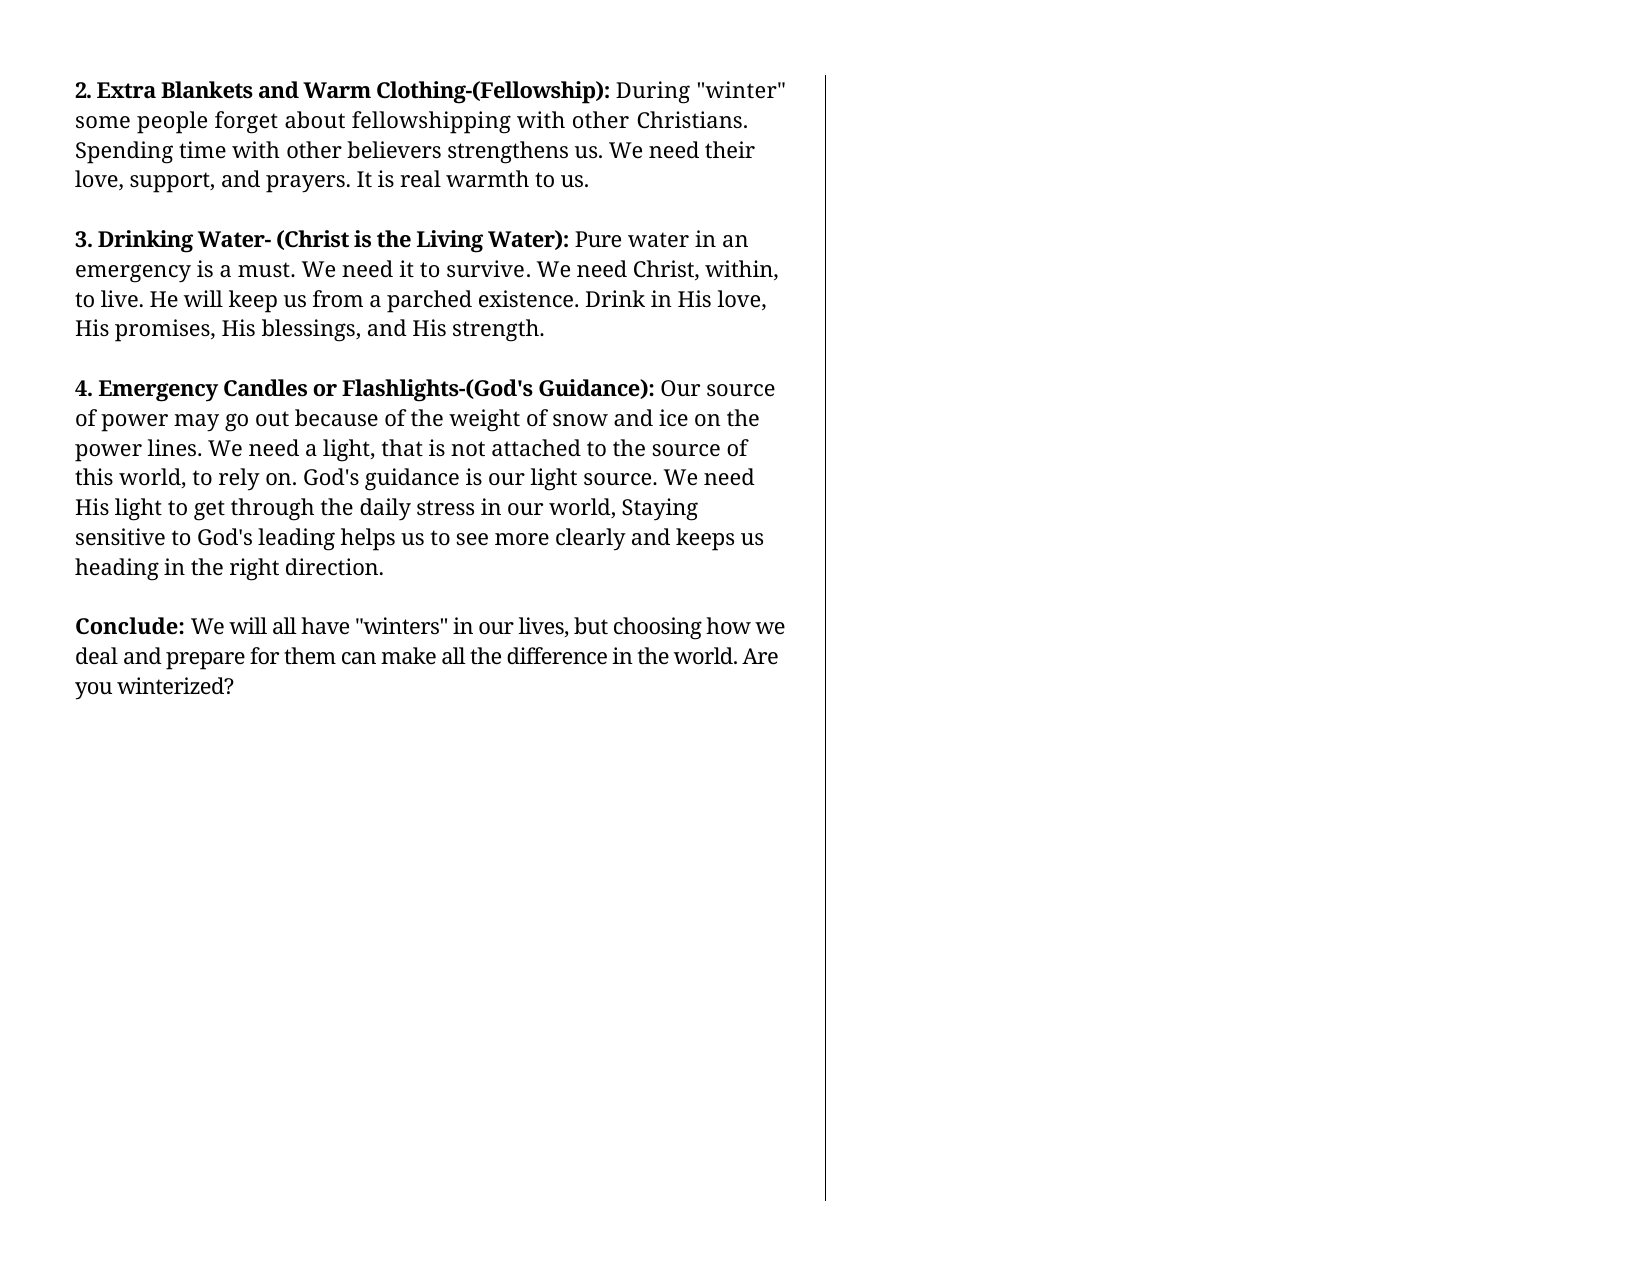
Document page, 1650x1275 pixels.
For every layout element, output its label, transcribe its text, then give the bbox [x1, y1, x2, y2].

list 3. Drinking Water- (Christ is the Living Water): Pure water in an emergency is a must. We need it to survive. We need Christ, within, to live. He will keep us from a parched existence. Drink in His love, His promises, His blessings, and His strength. [75, 224, 788, 343]
list 4. Emergency Candles or Flashlights-(God's Guidance): Our source of power may go out because of the weight of snow and ice on the power lines. We need a light, that is not attached to the source of this world, to rely on. God's guidance is our light source. We need His light to get through the daily stress in our world, Staying sensitive to God's leading helps us to see more clearly and keeps us heading in the right direction. [75, 373, 788, 581]
list 2. Extra Blankets and Warm Clothing-(Fellowship): During "winter" some people forget about fellowshipping with other Christians. Spending time with other believers strengthens us. We need their love, support, and prayers. It is real warmth to us. [75, 75, 788, 194]
list Conclude: We will all have "winters" in our lives, but choosing how we deal and prepare for them can make all the difference in the world. Are you winterized? [75, 611, 788, 701]
